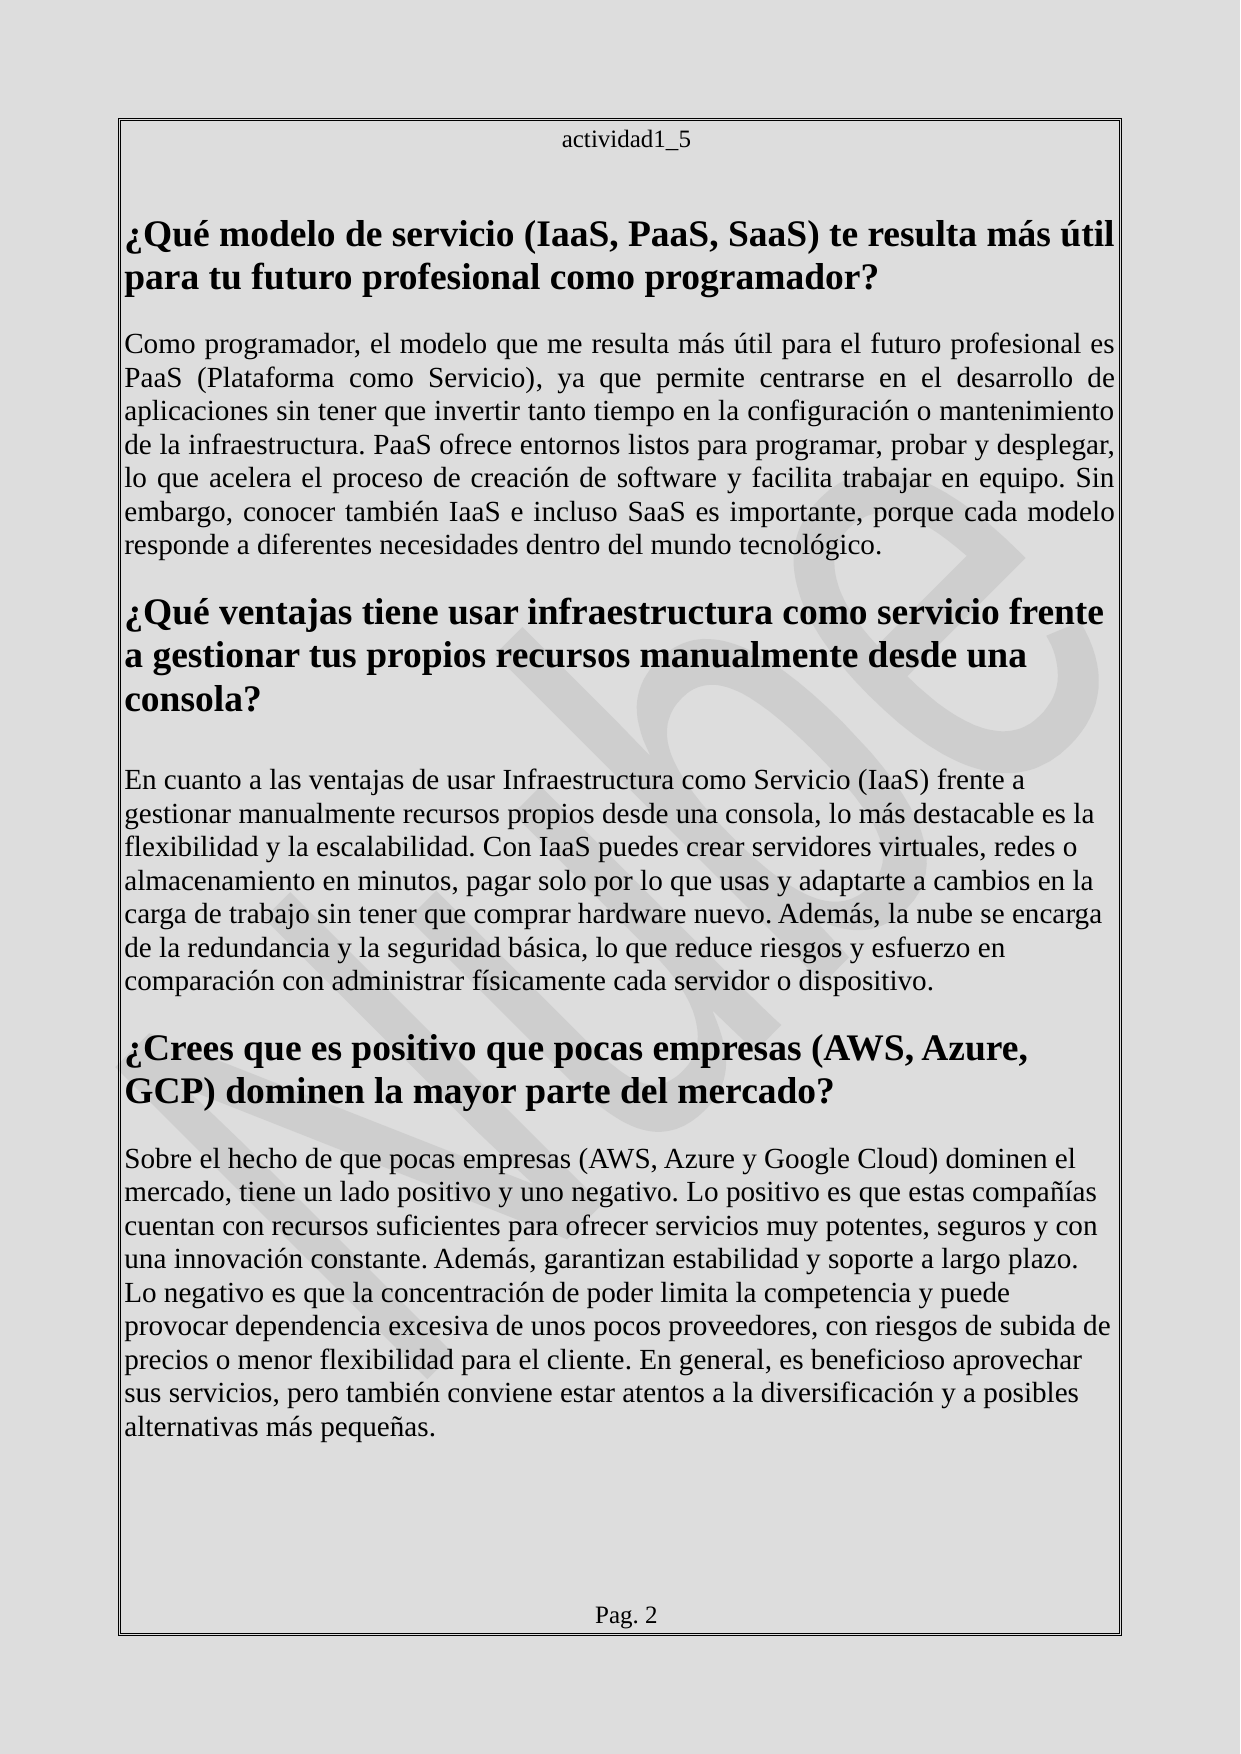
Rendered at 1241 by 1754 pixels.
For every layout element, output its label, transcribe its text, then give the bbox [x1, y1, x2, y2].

text Sobre el hecho de que pocas empresas (AWS, Azure y Google Cloud) dominen el mercado, tiene un lado positivo y uno negativo. Lo positivo es que estas compañías cuentan con recursos suficientes para ofrecer servicios muy potentes, seguros y con una innovación constante. Además, garantizan estabilidad y soporte a largo plazo. Lo negativo es que la concentración de poder limita la competencia y puede provocar dependencia excesiva de unos pocos proveedores, con riesgos de subida de precios o menor flexibilidad para el cliente. En general, es beneficioso aprovechar sus servicios, pero también conviene estar atentos a la diversificación y a posibles alternativas más pequeñas. [124, 1141, 1116, 1443]
text ¿Crees que es positivo que pocas empresas (AWS, Azure, GCP) dominen la mayor parte del mercado? [426, 1026, 606, 1112]
text ¿Qué ventajas tiene usar infraestructura como servicio frente a gestionar tus propios recursos manualmente desde una consola? [124, 590, 893, 719]
text ¿Crees que es positivo que pocas empresas (AWS, Azure, GCP) dominen la mayor parte del mercado? [124, 1026, 456, 1112]
text ¿Crees que es positivo que pocas empresas (AWS, Azure, GCP) dominen la mayor parte del mercado? [573, 1026, 697, 1084]
text En cuanto a las ventajas de usar Infraestructura como Servicio (IaaS) frente a gestionar manualmente recursos propios desde una consola, lo más destacable es la flexibilidad y la escalabilidad. Con IaaS puedes crear servidores virtuales, redes o almacenamiento en minutos, pagar solo por lo que usas y adaptarte a cambios en la carga de trabajo sin tener que comprar hardware nuevo. Además, la nube se encarga de la redundancia y la seguridad básica, lo que reduce riesgos y esfuerzo en comparación con administrar físicamente cada servidor o dispositivo. [124, 762, 1116, 997]
text Como programador, el modelo que me resulta más útil para el futuro profesional es PaaS (Plataforma como Servicio), ya que permite centrarse en el desarrollo de aplicaciones sin tener que invertir tanto tiempo en la configuración o mantenimiento de la infraestructura. PaaS ofrece entornos listos para programar, probar y desplegar, lo que acelera el proceso de creación de software y facilita trabajar en equipo. Sin embargo, conocer también IaaS e incluso SaaS es importante, porque cada modelo responde a diferentes necesidades dentro del mundo tecnológico. [124, 326, 1116, 561]
text ¿Qué ventajas tiene usar infraestructura como servicio frente a gestionar tus propios recursos manualmente desde una consola? [841, 590, 931, 644]
text ¿Qué ventajas tiene usar infraestructura como servicio frente a gestionar tus propios recursos manualmente desde una consola? [909, 590, 1116, 719]
text ¿Qué ventajas tiene usar infraestructura como servicio frente a gestionar tus propios recursos manualmente desde una consola? [670, 685, 777, 719]
text ¿Crees que es positivo que pocas empresas (AWS, Azure, GCP) dominen la mayor parte del mercado? [705, 1026, 1116, 1112]
text ¿Qué modelo de servicio (IaaS, PaaS, SaaS) te resulta más útil para tu futuro profesional como programador? [124, 211, 1116, 297]
